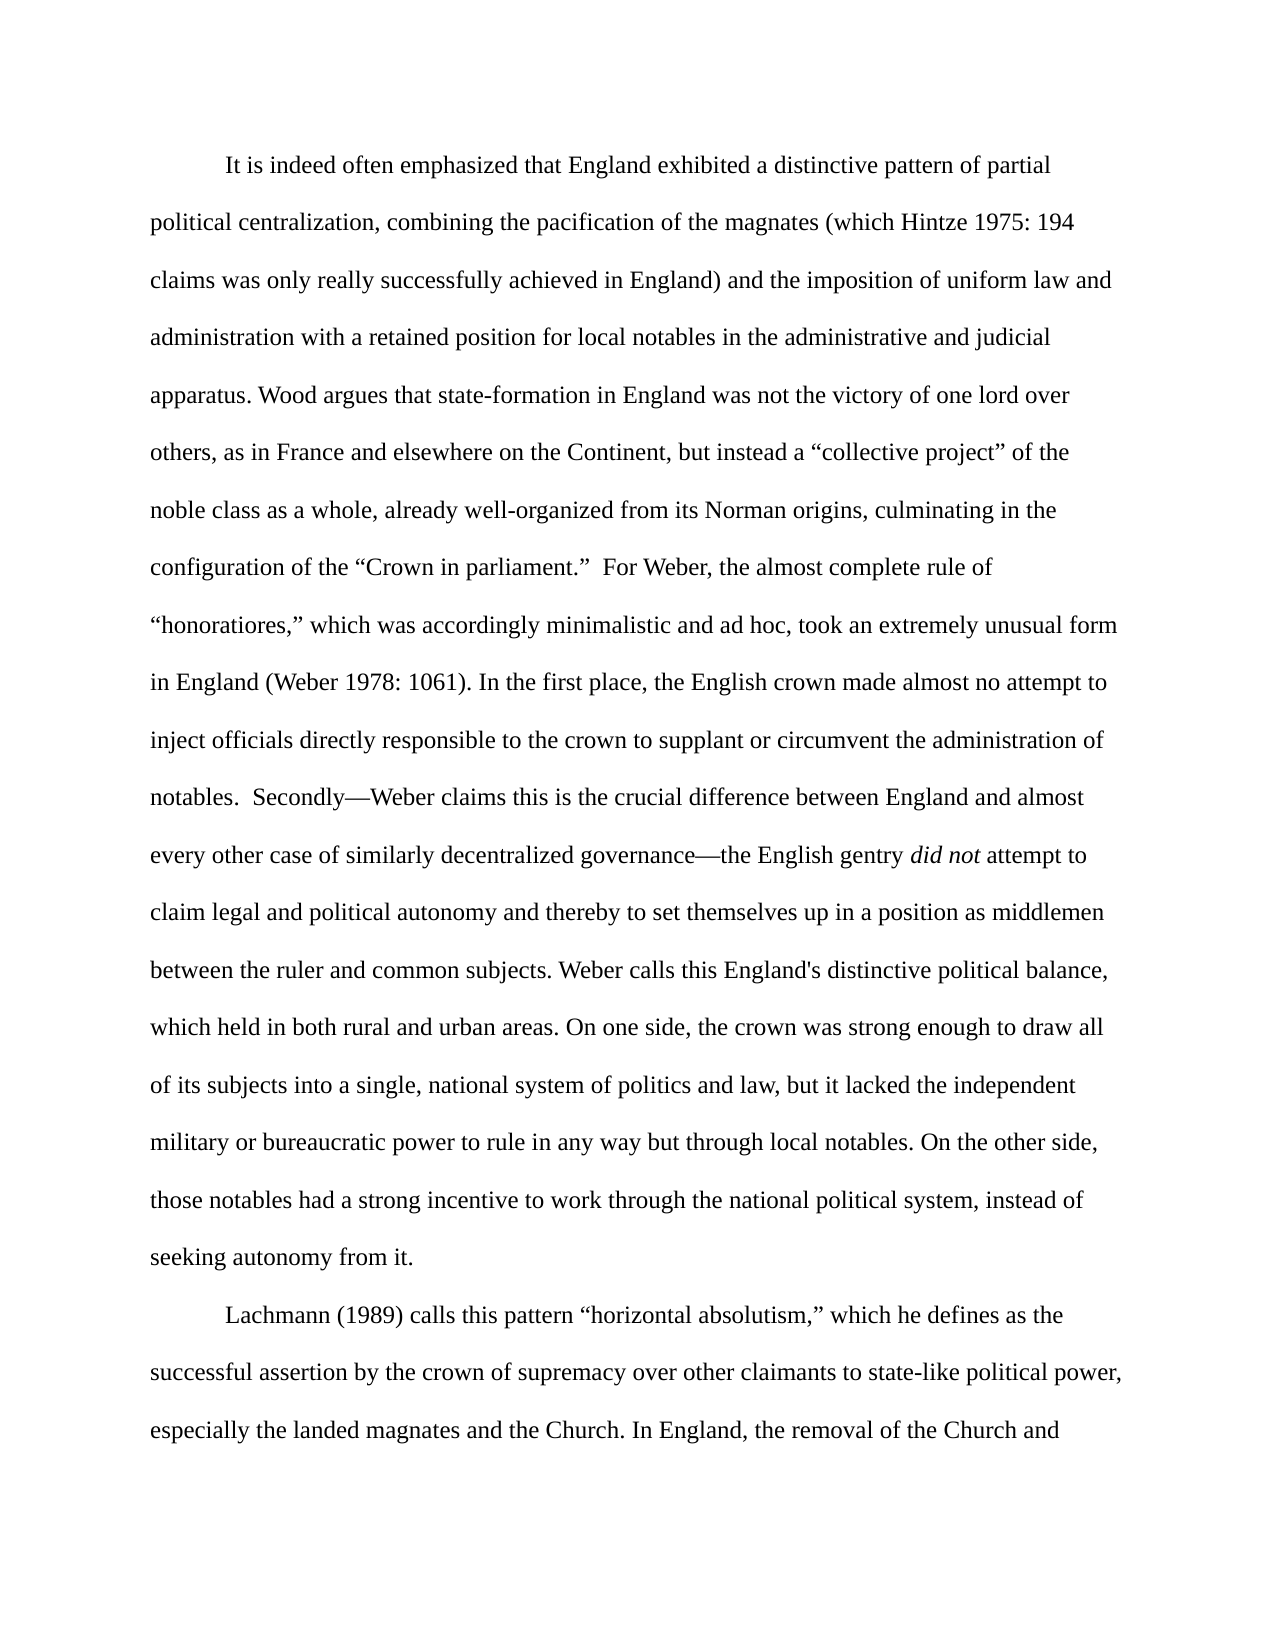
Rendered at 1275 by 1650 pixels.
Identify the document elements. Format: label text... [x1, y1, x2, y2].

text Lachmann (1989) calls this pattern “horizontal absolutism,” which he defines as the successful assertion by the crown of supremacy over other claimants to state-like political power, especially the landed magnates and the Church. In England, the removal of the Church and [150, 1300, 1125, 1444]
text It is indeed often emphasized that England exhibited a distinctive pattern of partial political centralization, combining the pacification of the magnates (which Hintze 1975: 194 claims was only really successfully achieved in England) and the imposition of uniform law and administration with a retained position for local notables in the administrative and judicial apparatus. Wood argues that state-formation in England was not the victory of one lord over others, as in France and elsewhere on the Continent, but instead a “collective project” of the noble class as a whole, already well-organized from its Norman origins, culminating in the configuration of the “Crown in parliament.” For Weber, the almost complete rule of “honoratiores,” which was accordingly minimalistic and ad hoc, took an extremely unusual form in England (Weber 1978: 1061). In the first place, the English crown made almost no attempt to inject officials directly responsible to the crown to supplant or circumvent the administration of notables. Secondly—Weber claims this is the crucial difference between England and almost every other case of similarly decentralized governance—the English gentry did not attempt to claim legal and political autonomy and thereby to set themselves up in a position as middlemen between the ruler and common subjects. Weber calls this England's distinctive political balance, which held in both rural and urban areas. On one side, the crown was strong enough to draw all of its subjects into a single, national system of politics and law, but it lacked the independent military or bureaucratic power to rule in any way but through local notables. On the other side, those notables had a strong incentive to work through the national political system, instead of seeking autonomy from it. [150, 150, 1125, 1271]
